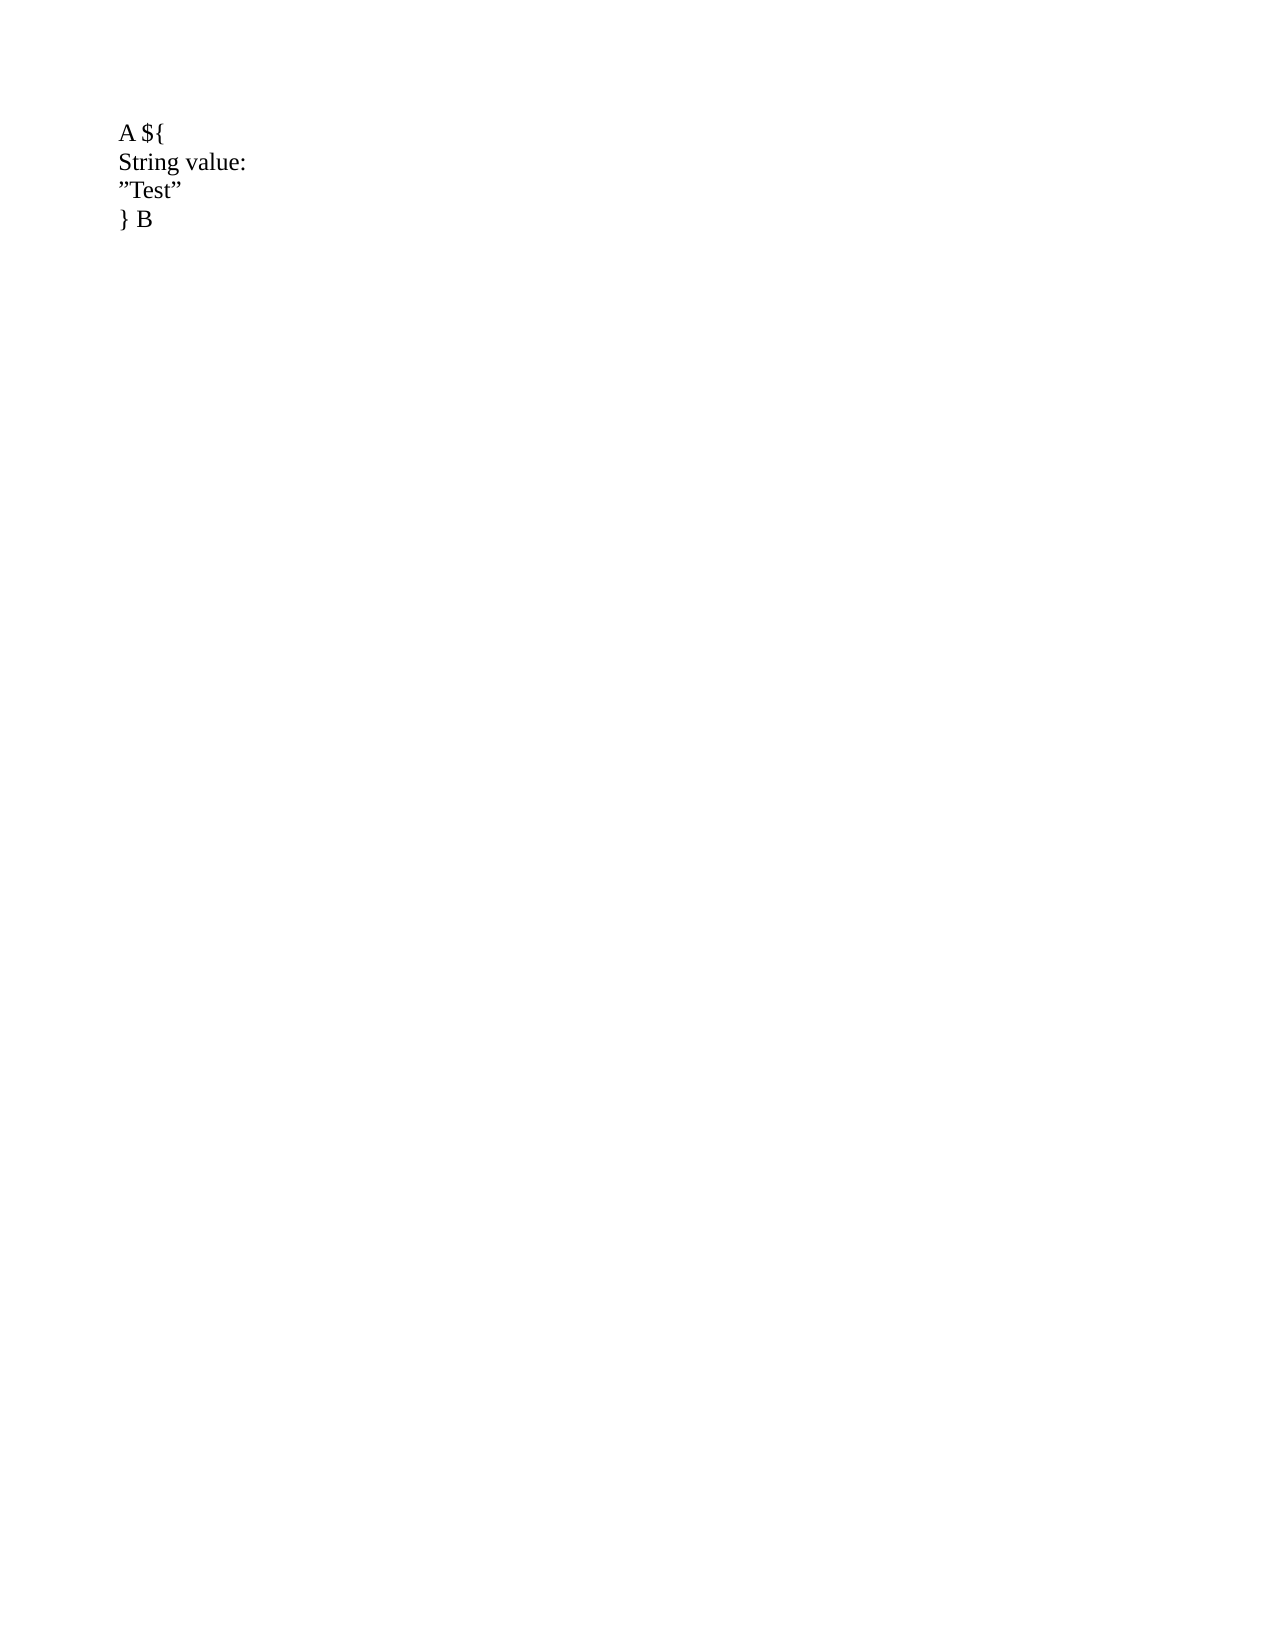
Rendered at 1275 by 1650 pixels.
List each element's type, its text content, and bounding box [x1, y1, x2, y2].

text A ${ String value: ”Test” } B [118, 118, 1157, 233]
